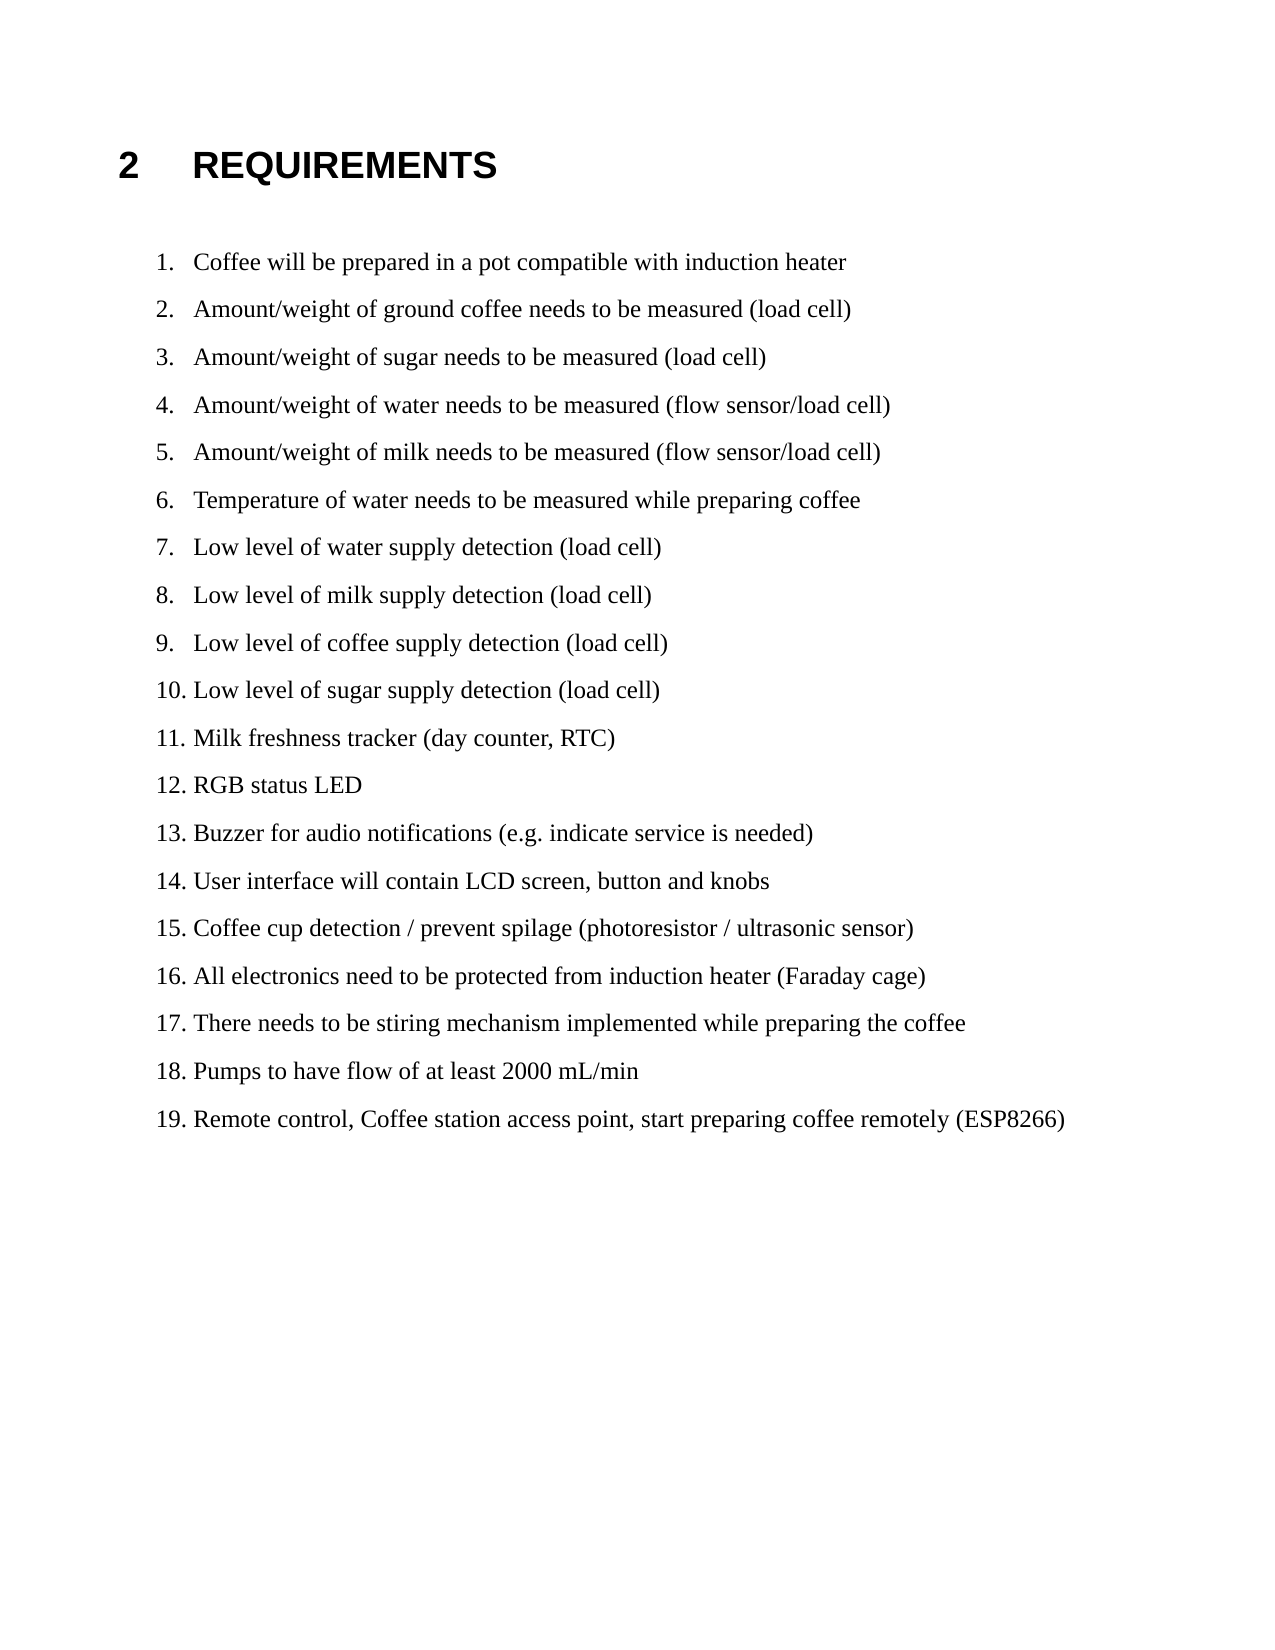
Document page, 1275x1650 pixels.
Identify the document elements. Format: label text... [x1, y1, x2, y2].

list Coffee cup detection / prevent spilage (photoresistor / ultrasonic sensor) [156, 913, 1157, 942]
list Amount/weight of water needs to be measured (flow sensor/load cell) [156, 390, 1157, 418]
list Buzzer for audio notifications (e.g. indicate service is needed) [156, 818, 1157, 847]
list RGB status LED [156, 771, 1157, 799]
list Low level of milk supply detection (load cell) [156, 580, 1157, 609]
list Coffee will be prepared in a pot compatible with induction heater [156, 247, 1157, 276]
list Milk freshness tracker (day counter, RTC) [156, 723, 1157, 752]
subtitle REQUIREMENTS [118, 143, 1157, 187]
list Low level of sugar supply detection (load cell) [156, 675, 1157, 704]
list Low level of coffee supply detection (load cell) [156, 628, 1157, 656]
list Amount/weight of milk needs to be measured (flow sensor/load cell) [156, 437, 1157, 466]
list Low level of water supply detection (load cell) [156, 532, 1157, 561]
list There needs to be stiring mechanism implemented while preparing the coffee [156, 1008, 1157, 1037]
list Amount/weight of sugar needs to be measured (load cell) [156, 342, 1157, 371]
list Temperature of water needs to be measured while preparing coffee [156, 485, 1157, 514]
list User interface will contain LCD screen, button and knobs [156, 866, 1157, 894]
list Remote control, Coffee station access point, start preparing coffee remotely (ESP8266) [156, 1104, 1157, 1132]
list All electronics need to be protected from induction heater (Faraday cage) [156, 961, 1157, 990]
list Pumps to have flow of at least 2000 mL/min [156, 1056, 1157, 1085]
list Amount/weight of ground coffee needs to be measured (load cell) [156, 294, 1157, 323]
